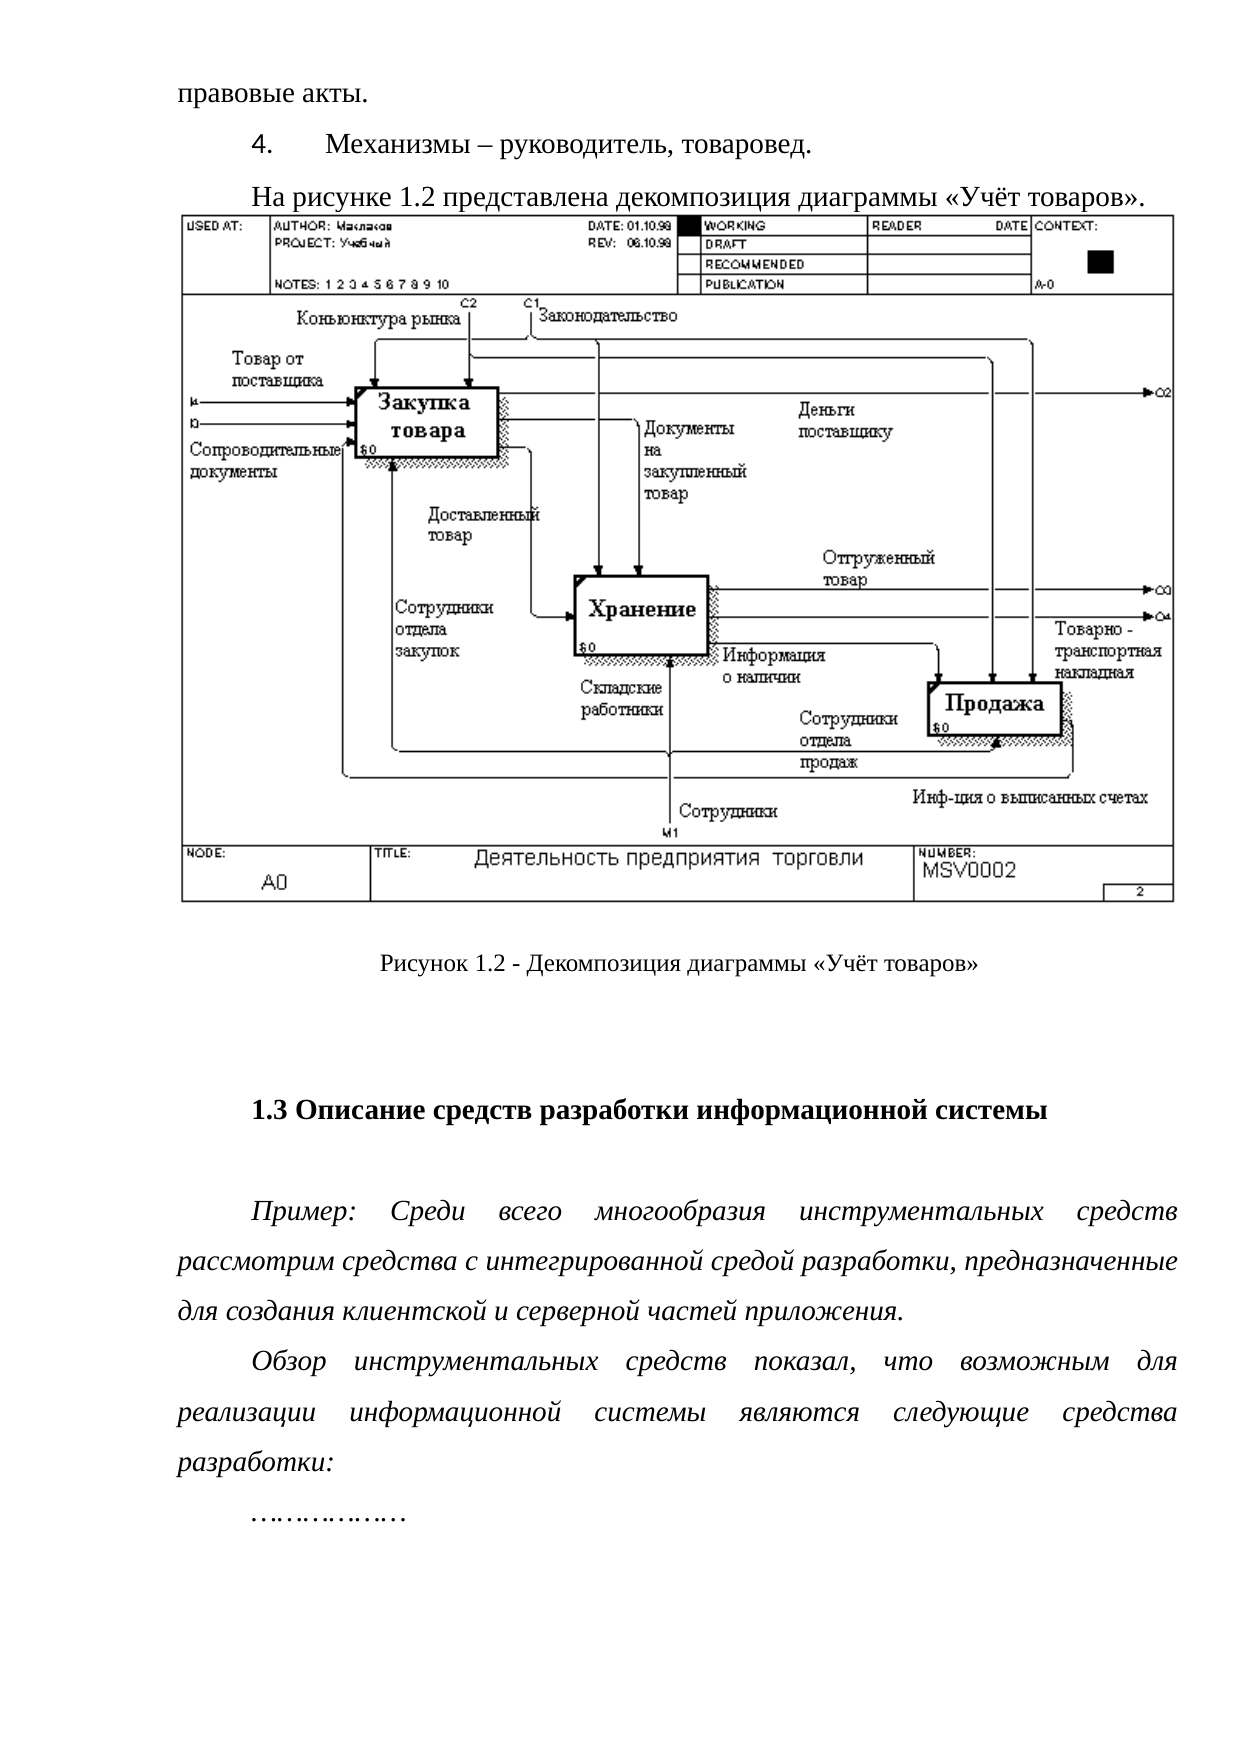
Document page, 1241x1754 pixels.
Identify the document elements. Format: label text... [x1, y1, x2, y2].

text Пример: Среди всего многообразия инструментальных средств рассмотрим средства с интегрированной средой разработки, предназначенные для создания клиентской и серверной частей приложения. [177, 1193, 1181, 1327]
subtitle 1.3 Описание средств разработки информационной системы [177, 1092, 1181, 1126]
text На рисунке 1.2 представлена декомпозиция диаграммы «Учёт товаров». [177, 179, 1181, 212]
text Обзор инструментальных средств показал, что возможным для реализации информационной системы являются следующие средства разработки: [177, 1343, 1181, 1478]
list Механизмы – руководитель, товаровед. [177, 125, 1181, 161]
text ……………… [177, 1494, 1181, 1528]
list правовые акты. [177, 75, 1181, 108]
text Рисунок 1.2 - Декомпозиция диаграммы «Учёт товаров» [177, 948, 1181, 977]
